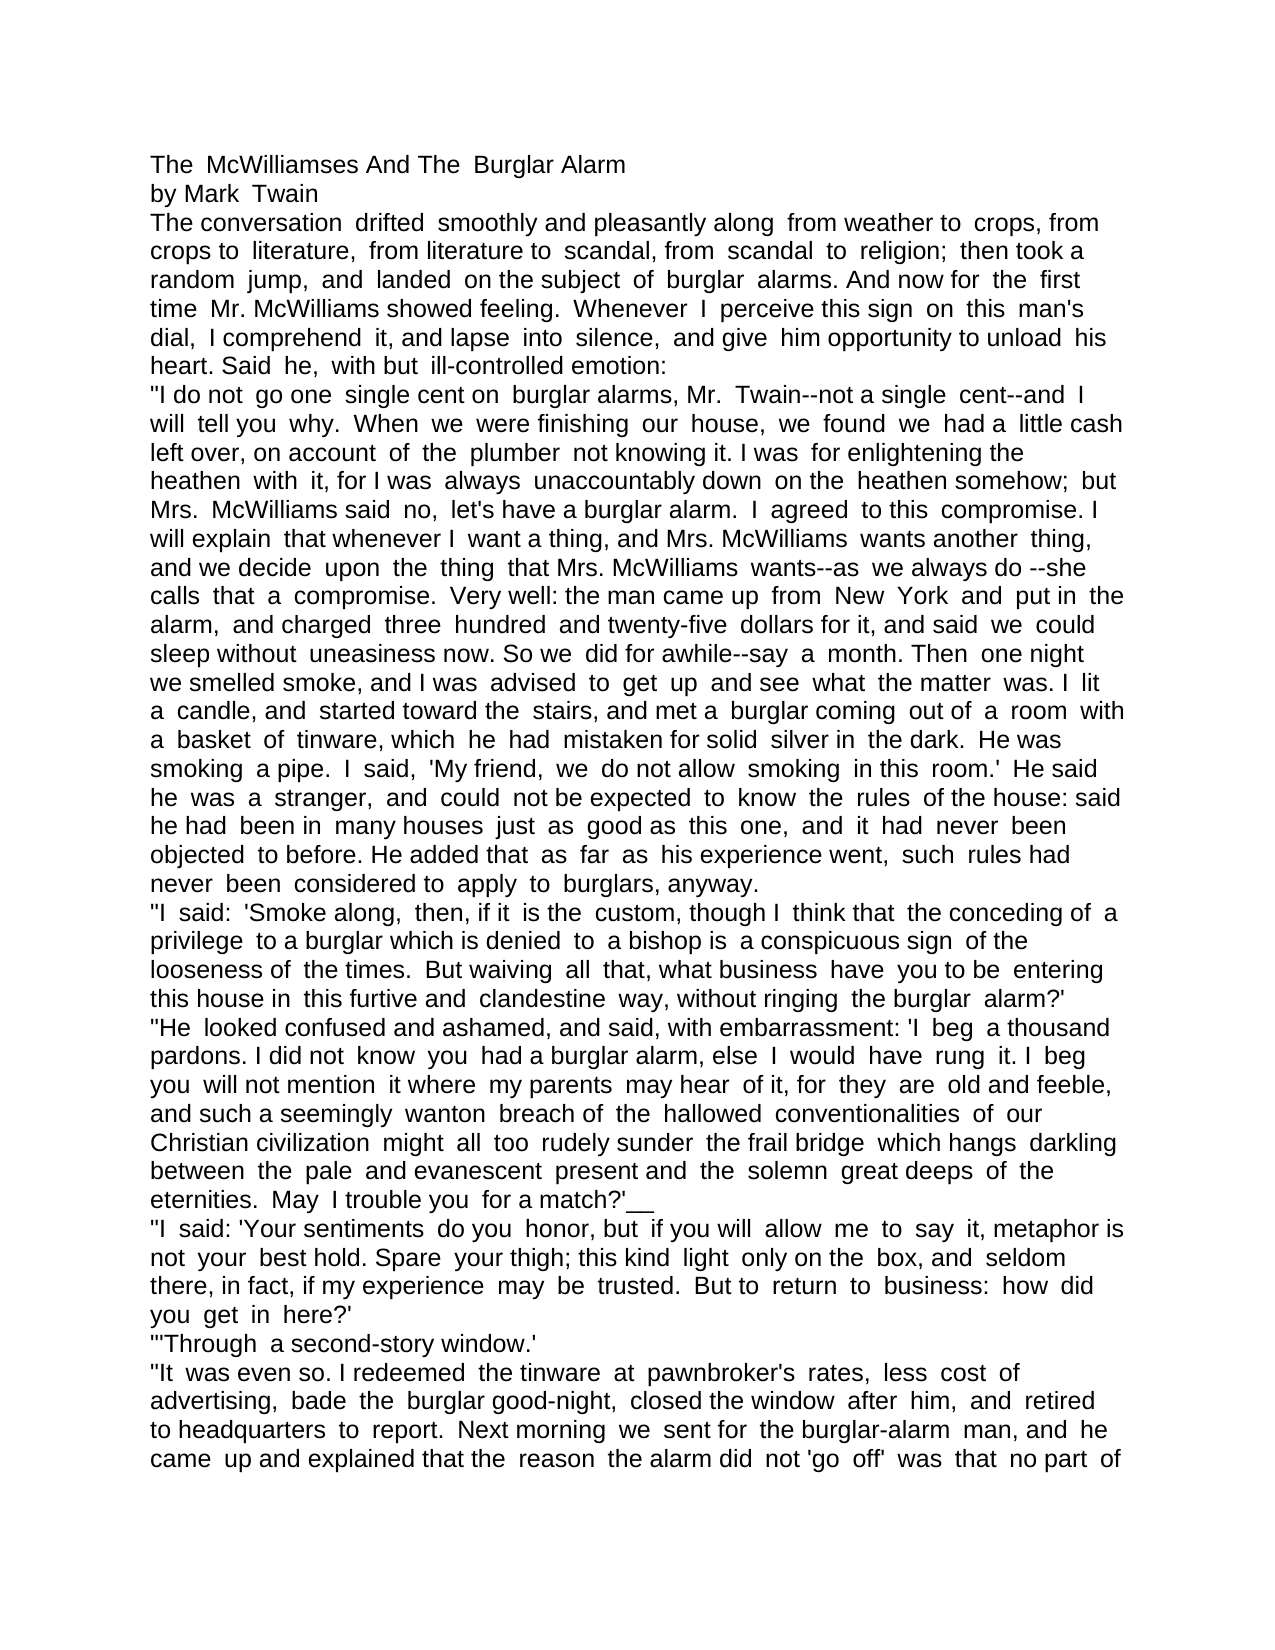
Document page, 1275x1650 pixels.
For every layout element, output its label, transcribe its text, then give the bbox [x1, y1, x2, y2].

text "I do not go one single cent on burglar alarms, Mr. Twain--not a single cent--and I will tell you why. When we were finishing our house, we found we had a little cash left over, on account of the plumber not knowing it. I was for enlightening the heathen with it, for I was always unaccountably down on the heathen somehow; but Mrs. McWilliams said no, let's have a burglar alarm. I agreed to this compromise. I will explain that whenever I want a thing, and Mrs. McWilliams wants another thing, and we decide upon the thing that Mrs. McWilliams wants--as we always do --she calls that a compromise. Very well: the man came up from New York and put in the alarm, and charged three hundred and twenty-five dollars for it, and said we could sleep without uneasiness now. So we did for awhile--say a month. Then one night we smelled smoke, and I was advised to get up and see what the matter was. I lit a candle, and started toward the stairs, and met a burglar coming out of a room with a basket of tinware, which he had mistaken for solid silver in the dark. He was smoking a pipe. I said, 'My friend, we do not allow smoking in this room.' He said he was a stranger, and could not be expected to know the rules of the house: said he had been in many houses just as good as this one, and it had never been objected to before. He added that as far as his experience went, such rules had never been considered to apply to burglars, anyway. [150, 380, 1125, 897]
text by Mark Twain [150, 179, 1125, 207]
text The conversation drifted smoothly and pleasantly along from weather to crops, from crops to literature, from literature to scandal, from scandal to religion; then took a random jump, and landed on the subject of burglar alarms. And now for the first time Mr. McWilliams showed feeling. Whenever I perceive this sign on this man's dial, I comprehend it, and lapse into silence, and give him opportunity to unload his heart. Said he, with but ill-controlled emotion: [150, 207, 1125, 380]
text "I said: 'Your sentiments do you honor, but if you will allow me to say it, metaphor is not your best hold. Spare your thigh; this kind light only on the box, and seldom there, in fact, if my experience may be trusted. But to return to business: how did you get in here?' [150, 1214, 1125, 1329]
text "He looked confused and ashamed, and said, with embarrassment: 'I beg a thousand pardons. I did not know you had a burglar alarm, else I would have rung it. I beg you will not mention it where my parents may hear of it, for they are old and feeble, and such a seemingly wanton breach of the hallowed conventionalities of our Christian civilization might all too rudely sunder the frail bridge which hangs darkling between the pale and evanescent present and the solemn great deeps of the eternities. May I trouble you for a match?'__ [150, 1012, 1125, 1214]
text "'Through a second-story window.' [150, 1329, 1125, 1357]
text "It was even so. I redeemed the tinware at pawnbroker's rates, less cost of advertising, bade the burglar good-night, closed the window after him, and retired to headquarters to report. Next morning we sent for the burglar-alarm man, and he came up and explained that the reason the alarm did not 'go off' was that no part of [150, 1357, 1125, 1472]
text The McWilliamses And The Burglar Alarm [150, 150, 1125, 179]
text "I said: 'Smoke along, then, if it is the custom, though I think that the conceding of a privilege to a burglar which is denied to a bishop is a conspicuous sign of the looseness of the times. But waiving all that, what business have you to be entering this house in this furtive and clandestine way, without ringing the burglar alarm?' [150, 897, 1125, 1012]
